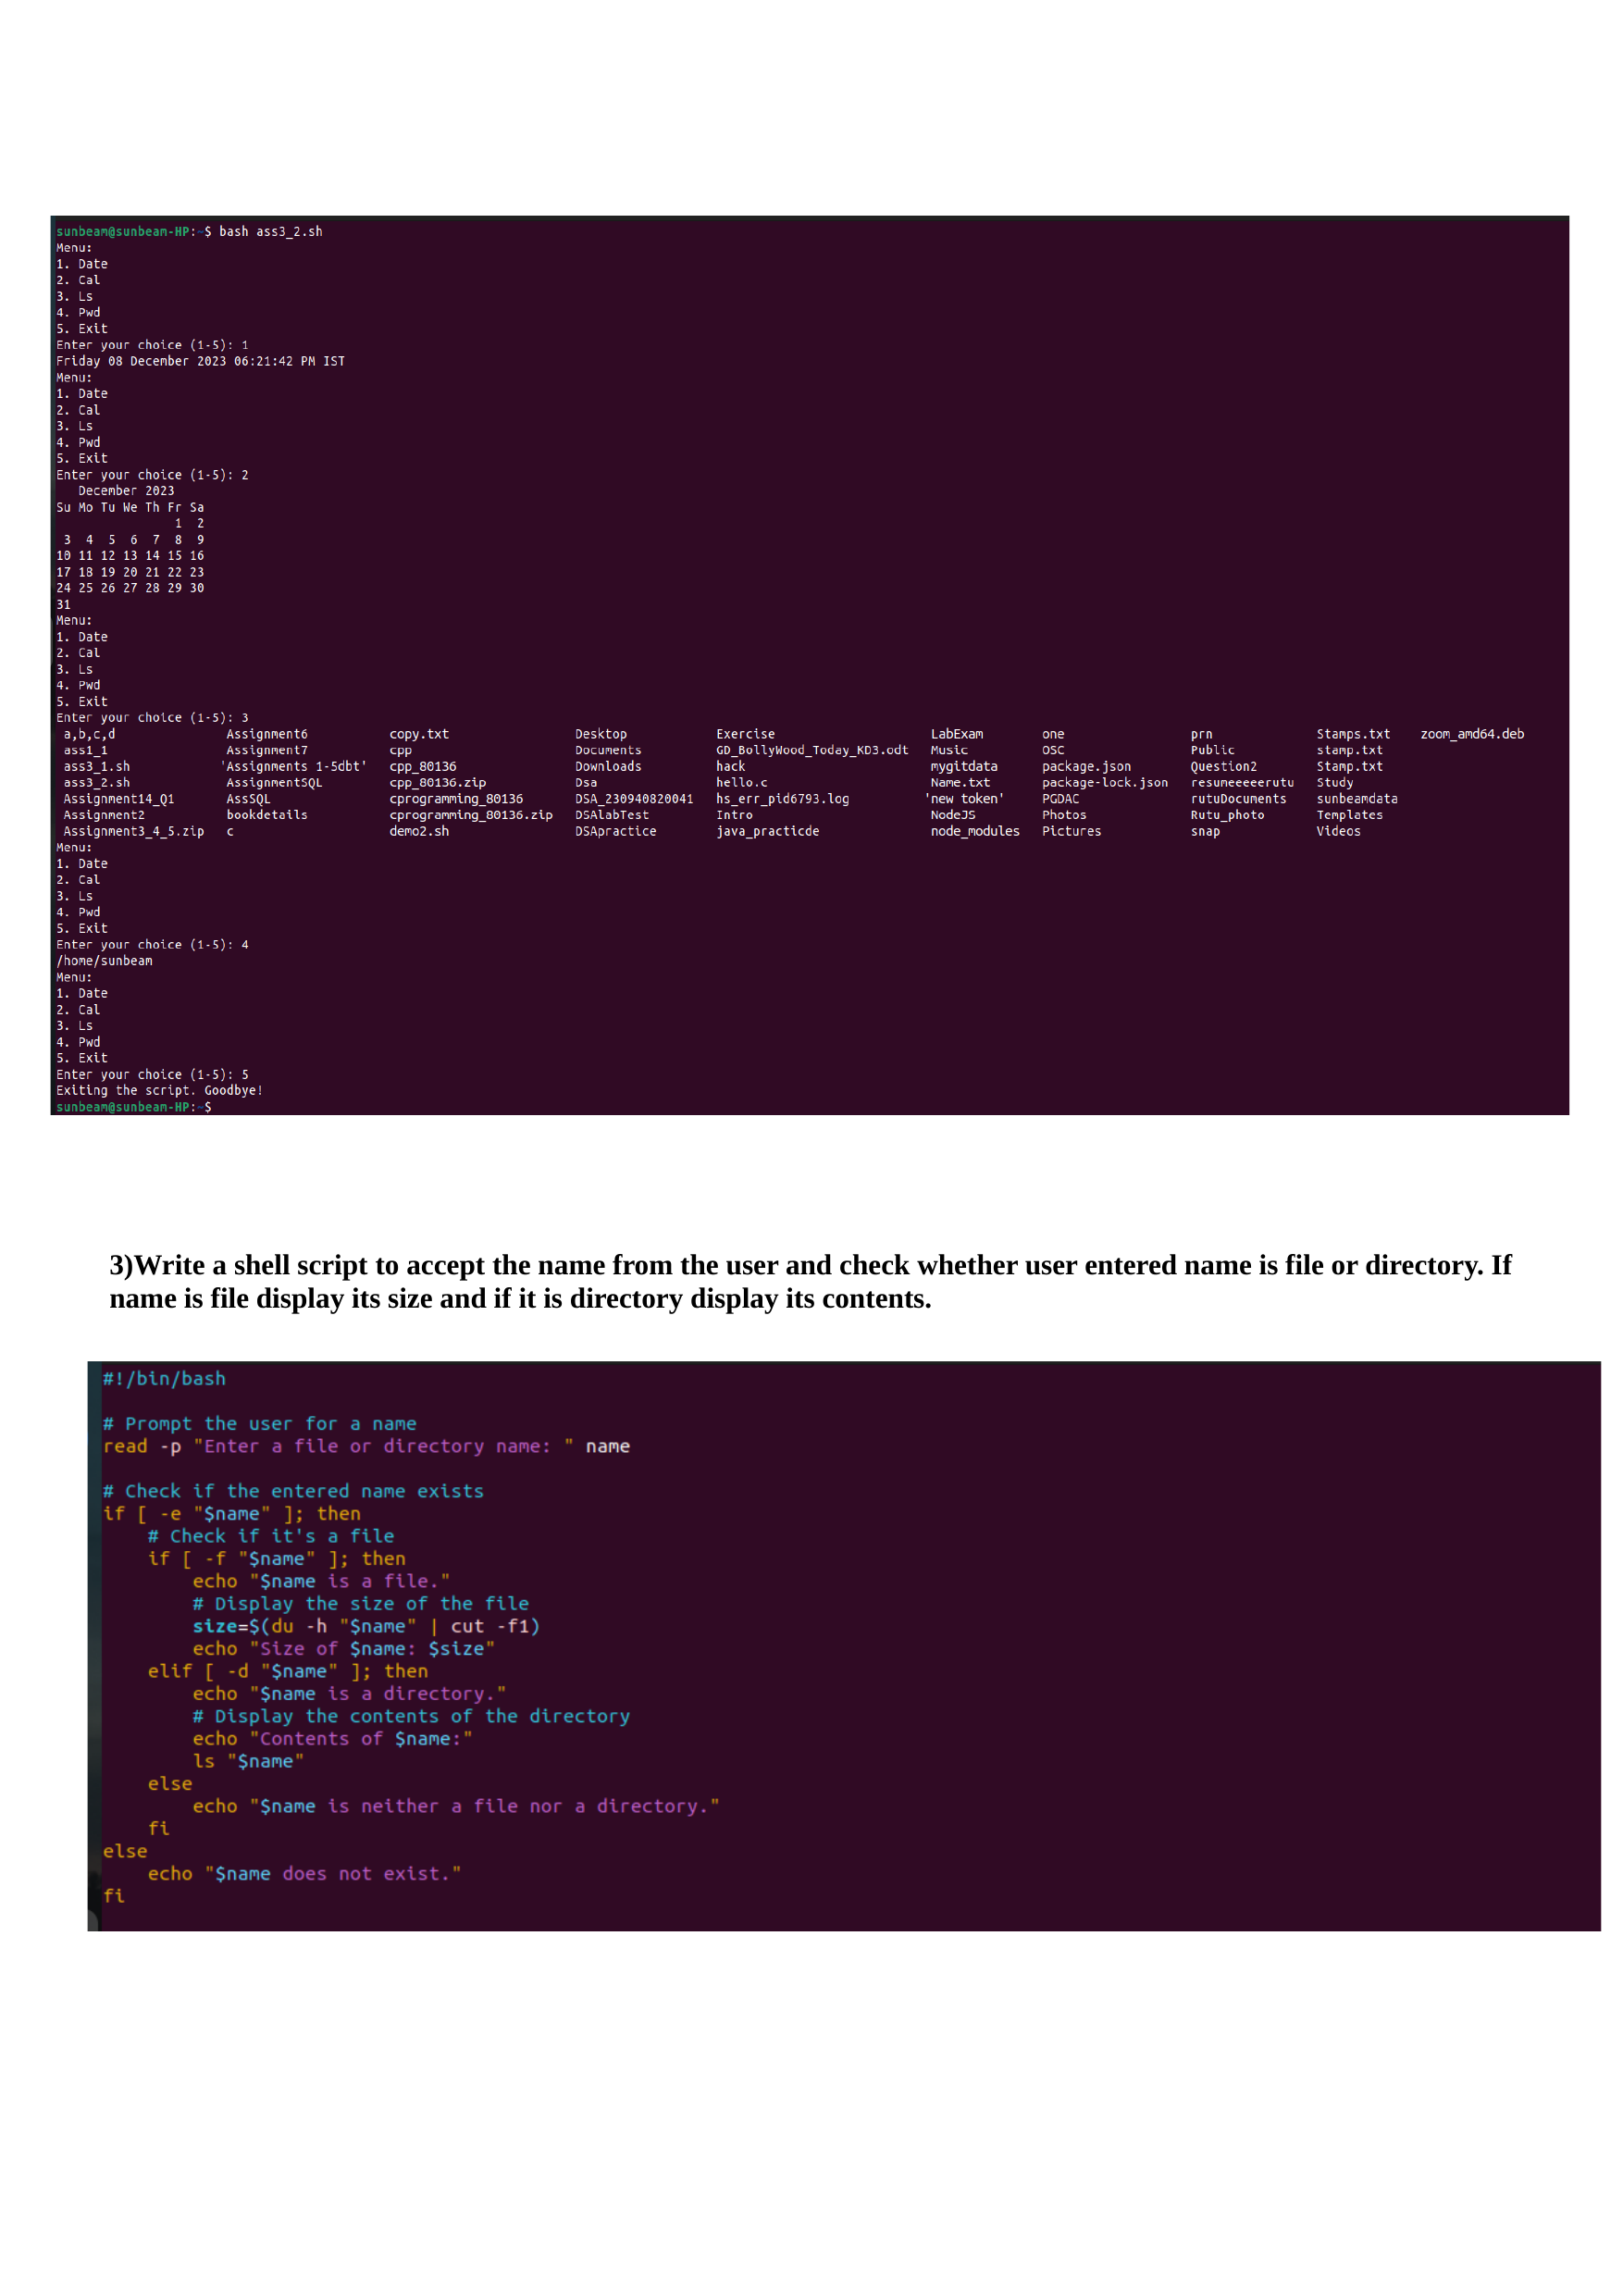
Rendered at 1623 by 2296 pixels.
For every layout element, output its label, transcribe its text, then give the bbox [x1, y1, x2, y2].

picture [87, 1361, 1602, 1931]
picture [50, 216, 1570, 1115]
text 3)Write a shell script to accept the name from the user and check whether user entered name is file or directory. If name is file display its size and if it is directory display its contents. [109, 1247, 1514, 1314]
